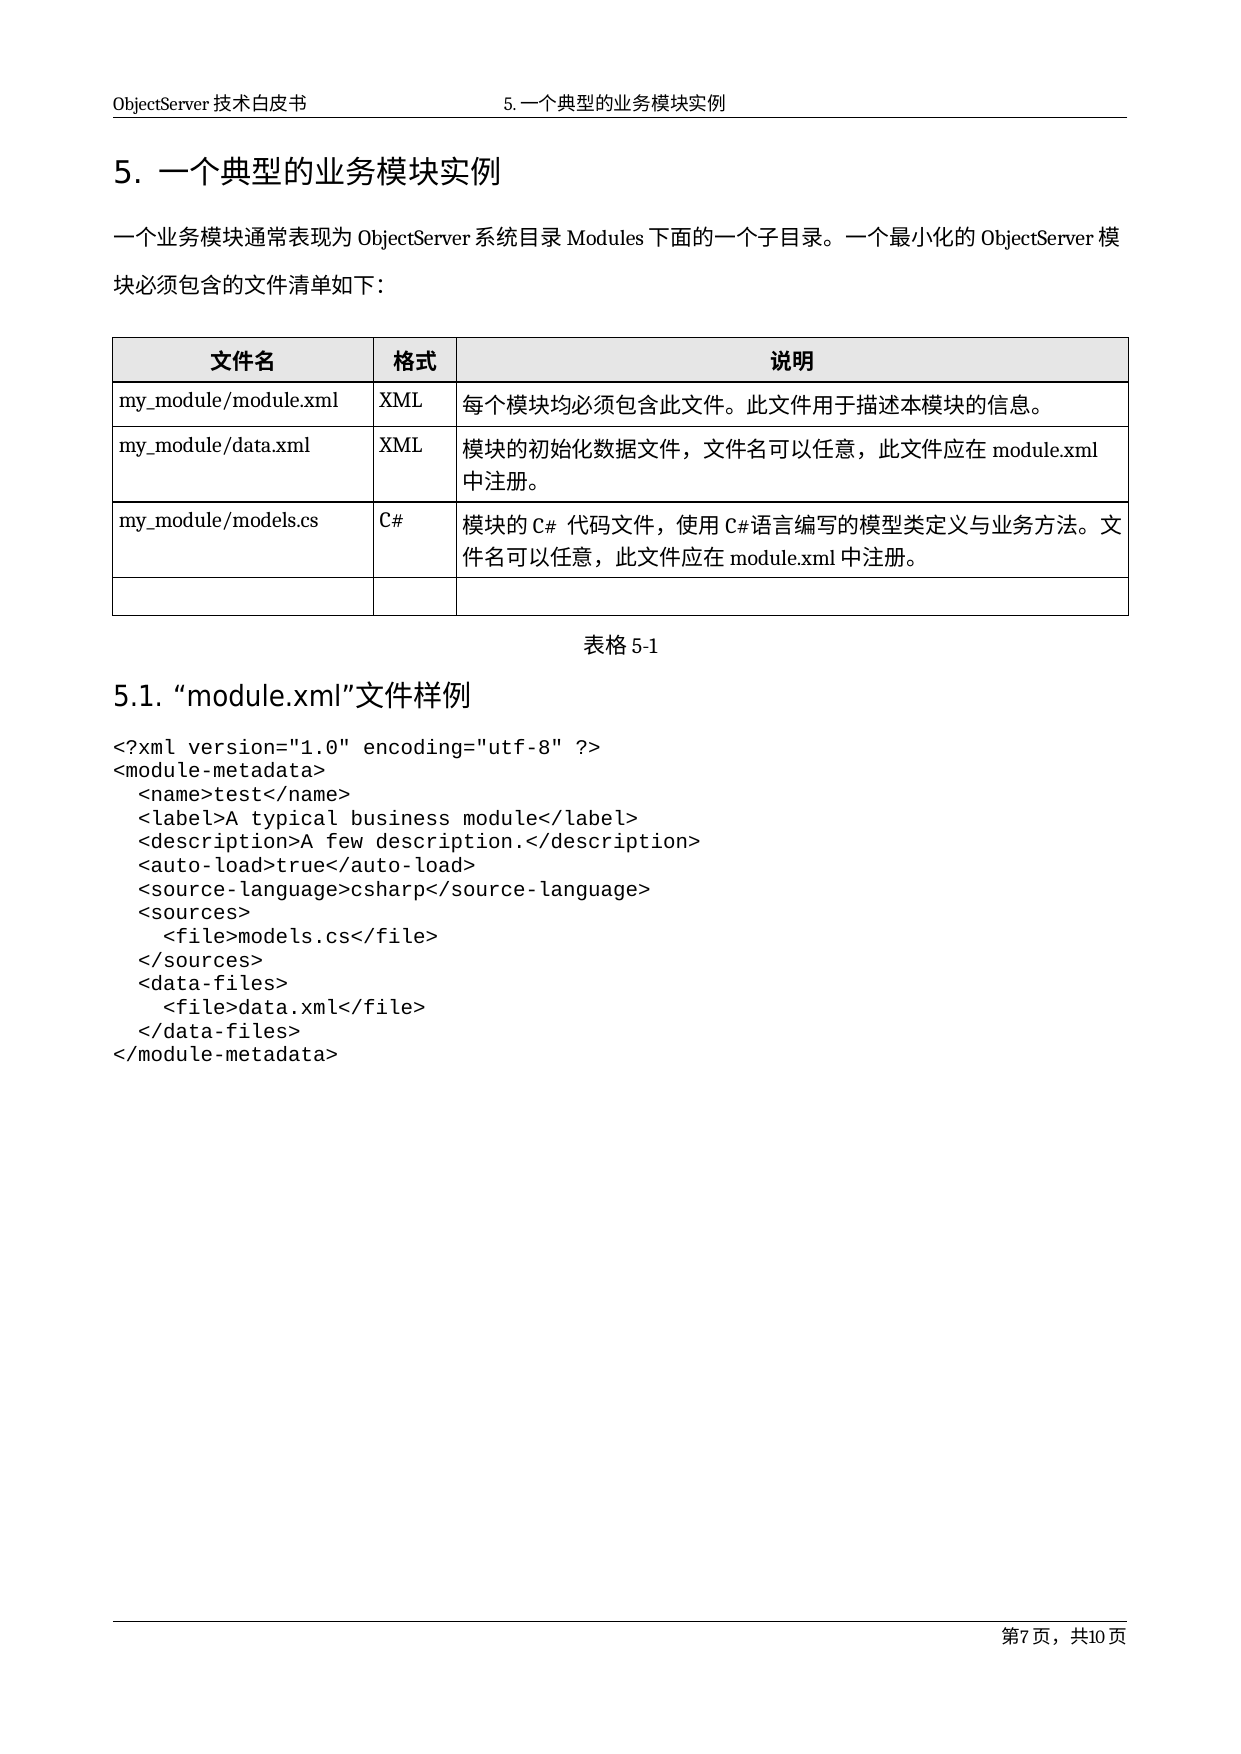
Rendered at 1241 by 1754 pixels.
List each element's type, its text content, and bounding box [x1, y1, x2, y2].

subtitle 一个典型的业务模块实例 [113, 147, 1127, 193]
table_cell [113, 578, 373, 615]
text <label>A typical business module</label> [113, 808, 1127, 831]
table_cell my_module/models.cs [113, 503, 373, 577]
table_cell [374, 578, 456, 615]
table_cell my_module/data.xml [113, 427, 373, 501]
text <name>test</name> [113, 784, 1127, 808]
text </data-files> [113, 1021, 1127, 1044]
table_header 说明 [457, 338, 1128, 381]
text <sources> [113, 902, 1127, 926]
table_header 文件名 [113, 338, 373, 381]
text <description>A few description.</description> [113, 831, 1127, 855]
text <data-files> [113, 973, 1127, 997]
table_header 格式 [374, 338, 456, 381]
table_cell 模块的初始化数据文件，文件名可以任意，此文件应在 module.xml 中注册。 [457, 427, 1128, 501]
table_cell XML [374, 427, 456, 501]
subtitle “module.xml”文件样例 [113, 673, 1127, 715]
text <auto-load>true</auto-load> [113, 855, 1127, 879]
table_cell 每个模块均必须包含此文件。此文件用于描述本模块的信息。 [457, 383, 1128, 426]
table_cell [457, 578, 1128, 615]
text <file>models.cs</file> [113, 926, 1127, 950]
text </module-metadata> [113, 1044, 1127, 1068]
text 一个业务模块通常表现为ObjectServer系统目录Modules下面的一个子目录。一个最小化的 ObjectServer模块必须包含的文件清单如下： [113, 220, 1127, 299]
text <file>data.xml</file> [113, 997, 1127, 1021]
table_cell XML [374, 383, 456, 426]
text <module-metadata> [113, 761, 1127, 784]
table_cell my_module/module.xml [113, 383, 373, 426]
table_cell C# [374, 503, 456, 577]
text </sources> [113, 950, 1127, 973]
text 表格 5-1 [113, 628, 1127, 660]
table_cell 模块的 C# 代码文件，使用 C#语言编写的模型类定义与业务方法。文件名可以任意，此文件应在 module.xml 中注册。 [457, 503, 1128, 577]
text <source-language>csharp</source-language> [113, 879, 1127, 902]
text <?xml version="1.0" encoding="utf-8" ?> [113, 737, 1127, 761]
